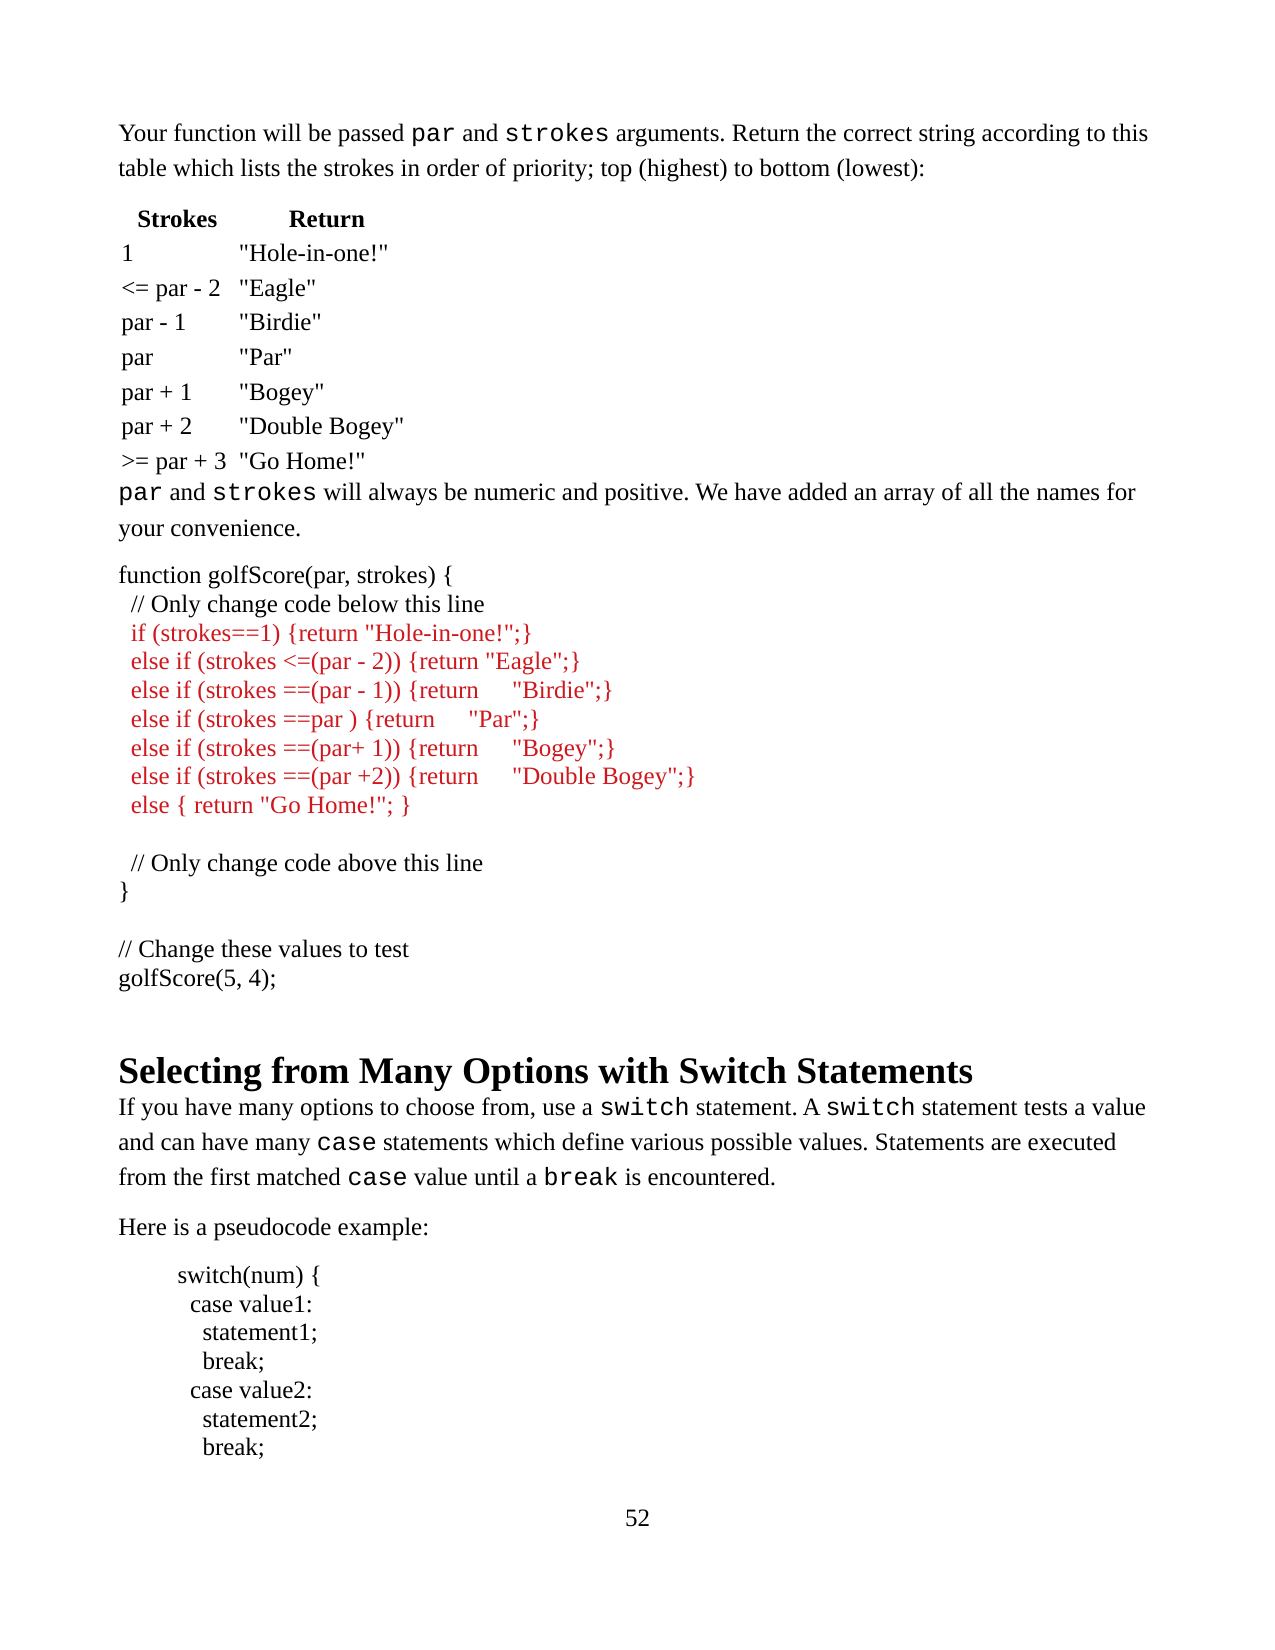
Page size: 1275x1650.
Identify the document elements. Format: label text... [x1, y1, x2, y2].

text if (strokes==1) {return "Hole-in-one!";} [118, 618, 1157, 646]
table_cell "Birdie" [236, 305, 417, 339]
table_cell "Eagle" [236, 270, 417, 304]
table_cell "Bogey" [236, 374, 417, 408]
table_cell "Hole-in-one!" [236, 235, 417, 270]
text function golfScore(par, strokes) { [118, 560, 1157, 589]
table_header Return [236, 201, 417, 235]
text else if (strokes ==(par - 1)) {return "Birdie";} [118, 675, 1157, 704]
table_cell "Go Home!" [236, 443, 417, 477]
text else { return "Go Home!"; } [118, 790, 1157, 819]
table_cell par [118, 339, 236, 374]
text Here is a pseudocode example: [118, 1212, 1157, 1241]
text // Only change code above this line [118, 848, 1157, 876]
table_header Strokes [118, 201, 236, 235]
text else if (strokes ==(par+ 1)) {return "Bogey";} [118, 733, 1157, 761]
table_cell par - 1 [118, 305, 236, 339]
subtitle Selecting from Many Options with Switch Statements [118, 1049, 1157, 1092]
text else if (strokes ==par ) {return "Par";} [118, 704, 1157, 733]
text golfScore(5, 4); [118, 963, 1157, 991]
text If you have many options to choose from, use a switch statement. A switch statement tests a value and can have many case statements which define various possible values. Statements are executed from the first matched case value until a break is encountered. [118, 1092, 1157, 1193]
text } [118, 876, 1157, 905]
table_cell par + 1 [118, 374, 236, 408]
text else if (strokes <=(par - 2)) {return "Eagle";} [118, 646, 1157, 675]
table_cell <= par - 2 [118, 270, 236, 304]
table_cell 1 [118, 235, 236, 270]
table_cell par + 2 [118, 408, 236, 443]
text Your function will be passed par and strokes arguments. Return the correct string according to this table which lists the strokes in order of priority; top (highest) to bottom (lowest): [118, 118, 1157, 182]
text // Only change code below this line [118, 589, 1157, 618]
text par and strokes will always be numeric and positive. We have added an array of all the names for your convenience. [118, 477, 1157, 541]
table_cell "Double Bogey" [236, 408, 417, 443]
table_cell >= par + 3 [118, 443, 236, 477]
text else if (strokes ==(par +2)) {return "Double Bogey";} [118, 761, 1157, 790]
text switch(num) { case value1: statement1; break; case value2: statement2; break; [177, 1260, 1098, 1461]
text // Change these values to test [118, 934, 1157, 963]
table_cell "Par" [236, 339, 417, 374]
